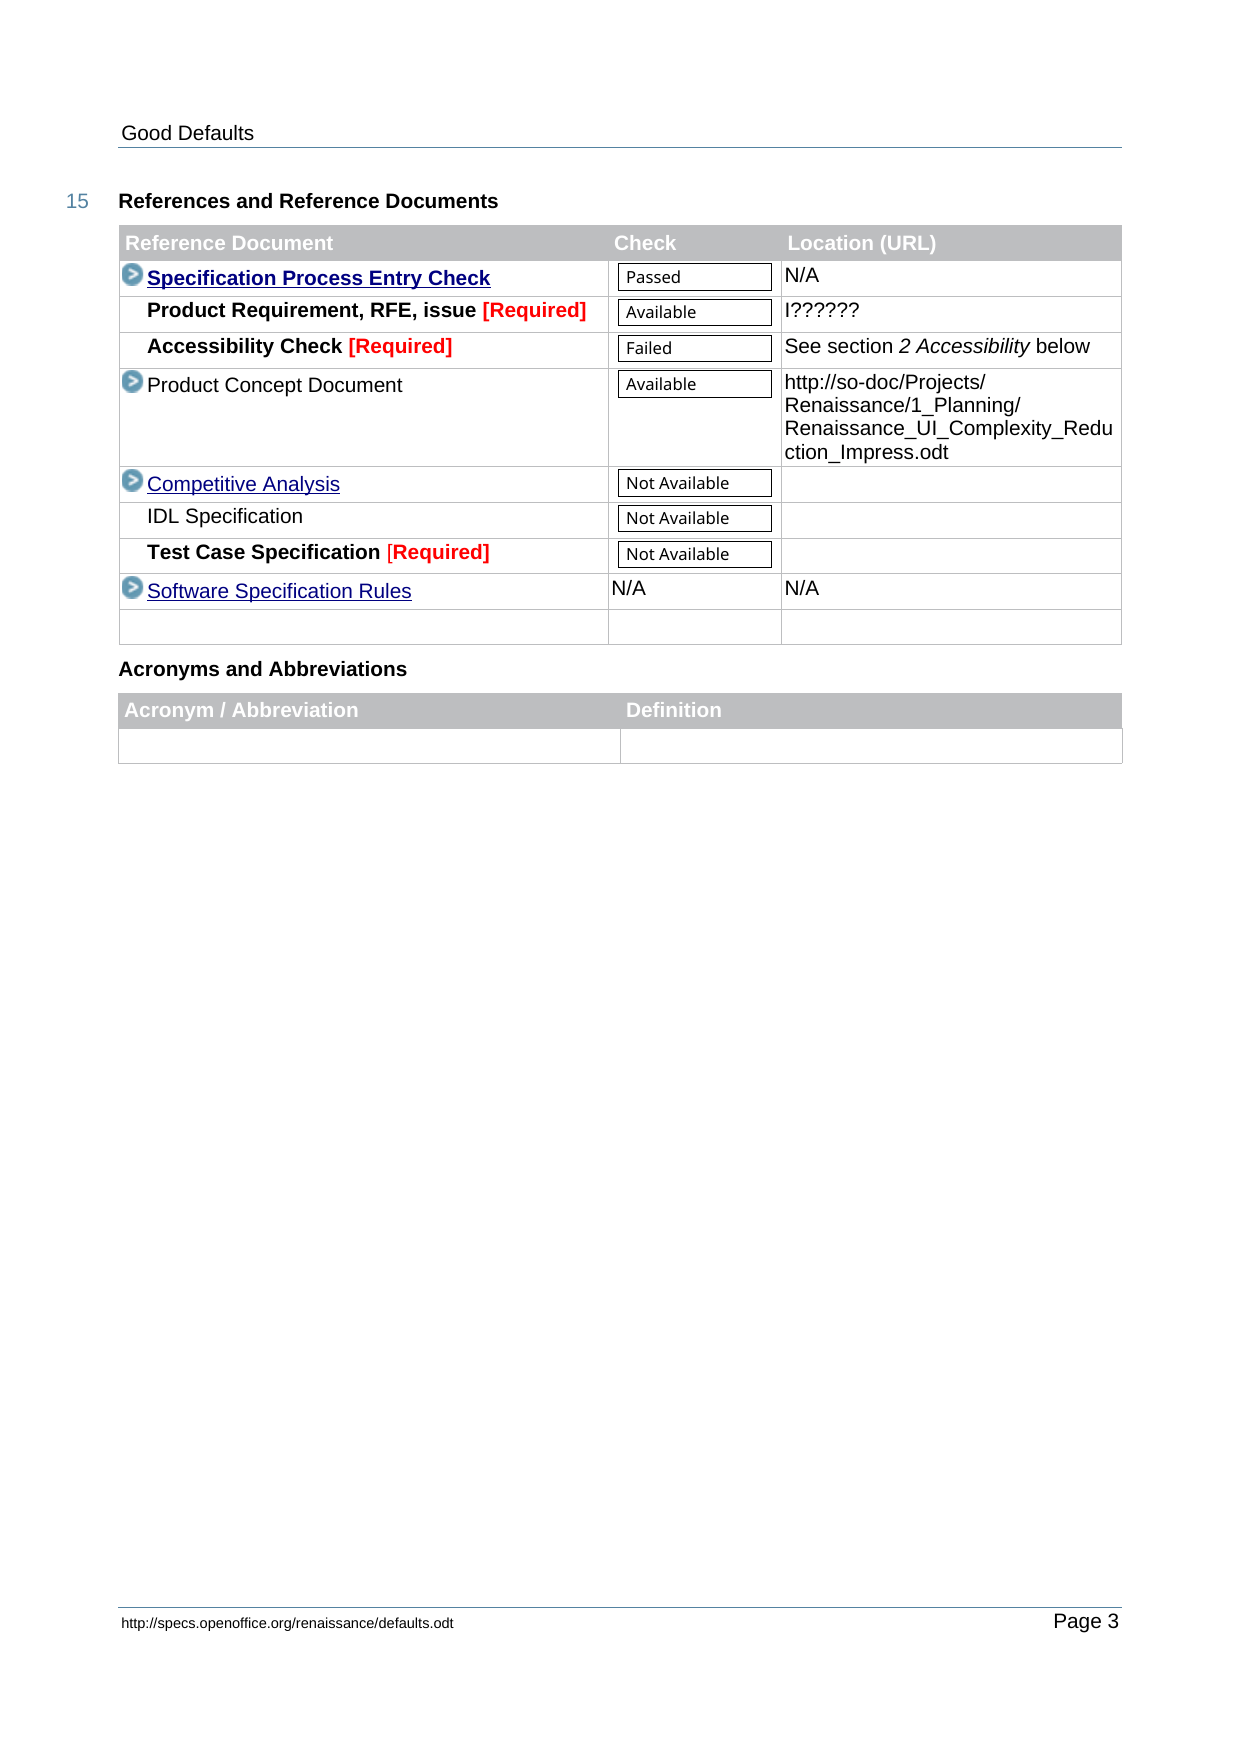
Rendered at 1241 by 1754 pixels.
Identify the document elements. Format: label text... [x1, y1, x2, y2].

table_cell [609, 539, 781, 573]
table_cell [609, 467, 781, 502]
picture [122, 576, 147, 599]
table_cell <Please enter location here> [782, 467, 1121, 502]
table_cell N/A [782, 261, 1121, 296]
table_cell Specification Process Entry Check [120, 261, 608, 296]
table_header Reference Document [119, 225, 608, 261]
table_cell [609, 369, 781, 466]
table_cell [609, 503, 781, 538]
table_cell Test Case Specification [Required] [120, 539, 608, 573]
table_cell <Other, e.g. references to related specs> [120, 610, 608, 644]
table_cell [609, 610, 781, 644]
table_cell N/A [609, 574, 781, 609]
table_cell See section 2 Accessibility below [782, 333, 1121, 368]
table_cell <Please enter location here> [782, 539, 1121, 573]
table_header Location (URL) [782, 225, 1122, 261]
table_cell <Please enter location here> [782, 503, 1121, 538]
table_header Definition [620, 693, 1122, 728]
picture [122, 370, 147, 393]
table_cell I?????? [782, 297, 1121, 332]
table_cell N/A [782, 574, 1121, 609]
subtitle Acronyms and Abbreviations [118, 657, 1122, 681]
picture [122, 263, 147, 286]
picture [122, 469, 147, 492]
table_cell [609, 333, 781, 368]
subtitle References and Reference Documents [118, 190, 1122, 213]
table_cell Accessibility Check [Required] [120, 333, 608, 368]
table_header Check [609, 225, 781, 261]
table_cell Product Requirement, RFE, issue [Required] [120, 297, 608, 332]
table_header Acronym / Abbreviation [118, 693, 620, 728]
table_cell <What You See Is What You Get> [621, 729, 1122, 763]
table_cell <WYSIWYG> [119, 729, 620, 763]
table_cell Competitive Analysis [120, 467, 608, 502]
table_cell [782, 610, 1121, 644]
table_cell IDL Specification [120, 503, 608, 538]
table_cell http://so-doc/Projects/Renaissance/1_Planning/Renaissance_UI_Complexity_Reduction_Impress.odt [782, 369, 1121, 466]
table_cell Product Concept Document [120, 369, 608, 466]
table_cell [609, 297, 781, 332]
table_cell [609, 261, 781, 296]
table_cell Software Specification Rules [120, 574, 608, 609]
